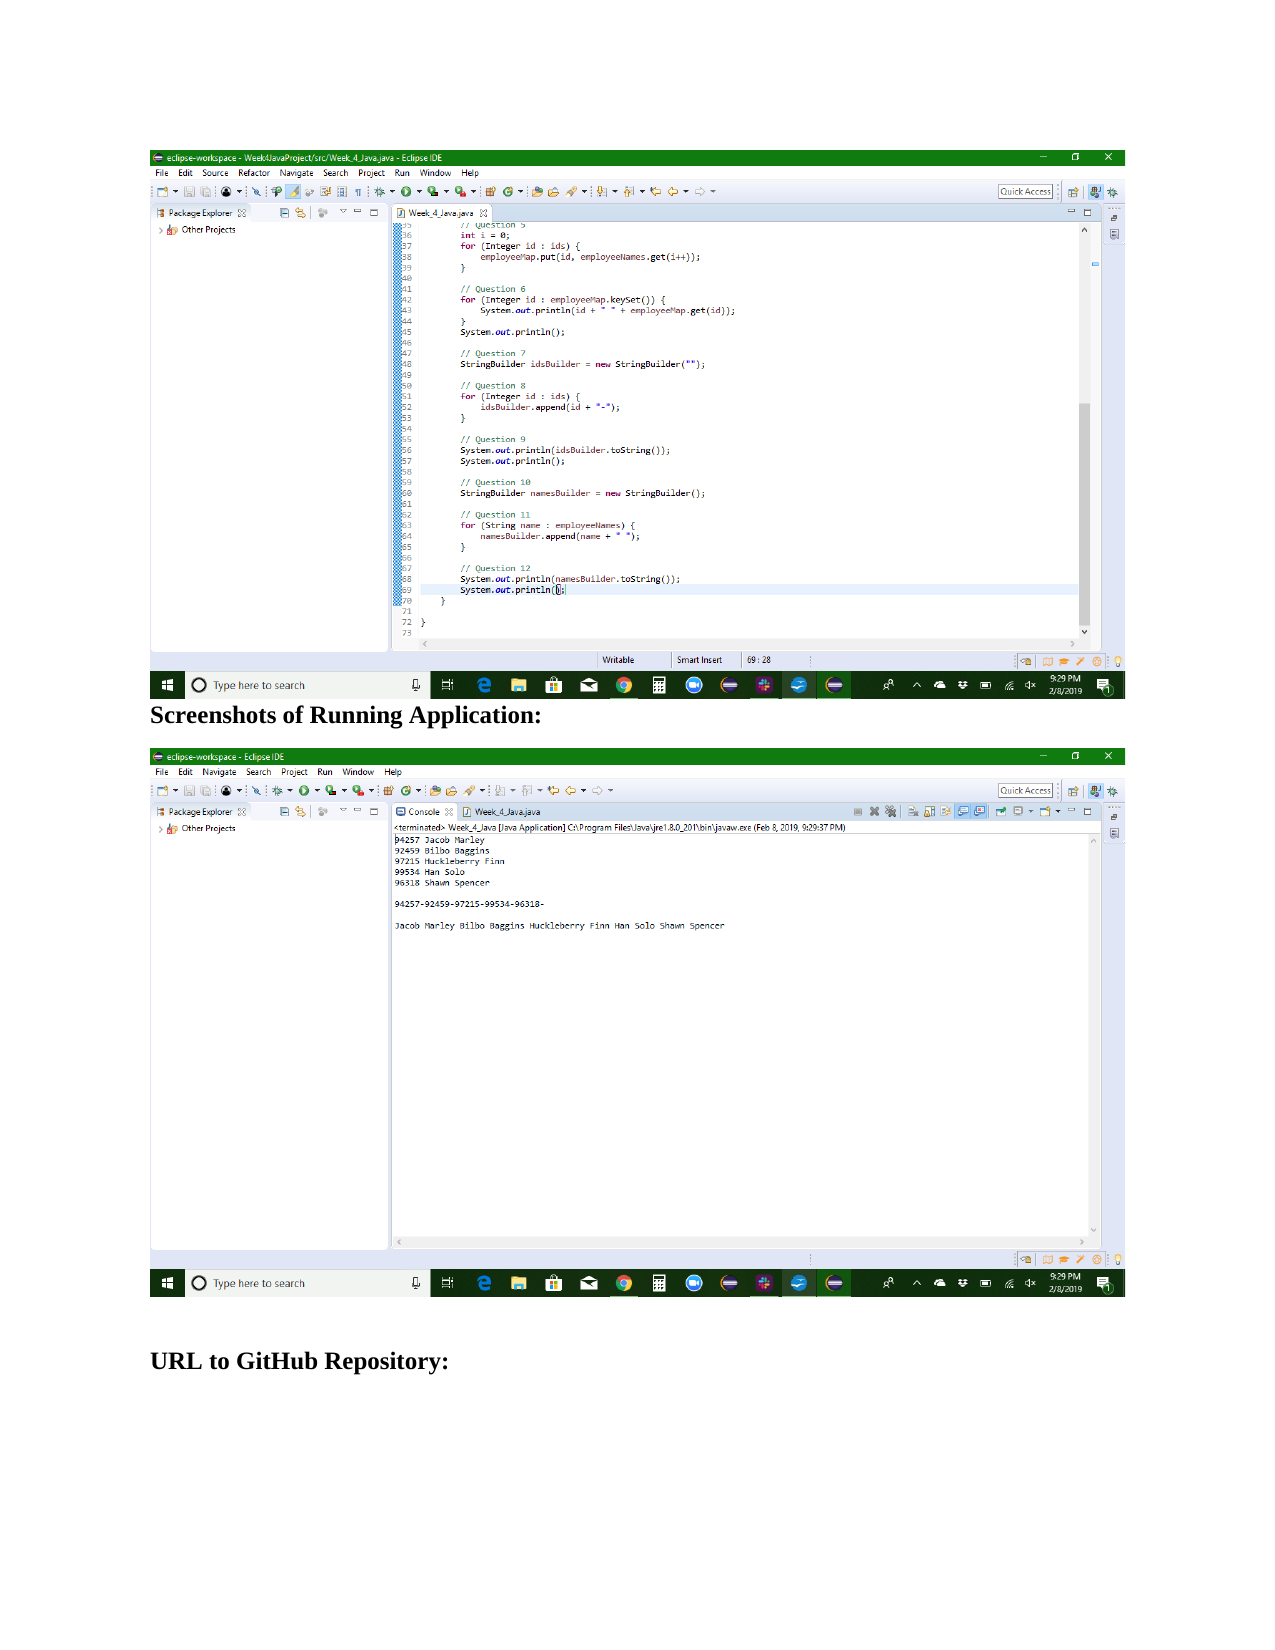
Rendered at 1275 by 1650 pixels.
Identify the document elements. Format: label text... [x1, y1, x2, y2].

text URL to GitHub Repository: [150, 1346, 1125, 1375]
text Screenshots of Running Application: [150, 699, 1125, 729]
picture [150, 748, 1125, 1297]
picture [150, 150, 1125, 699]
